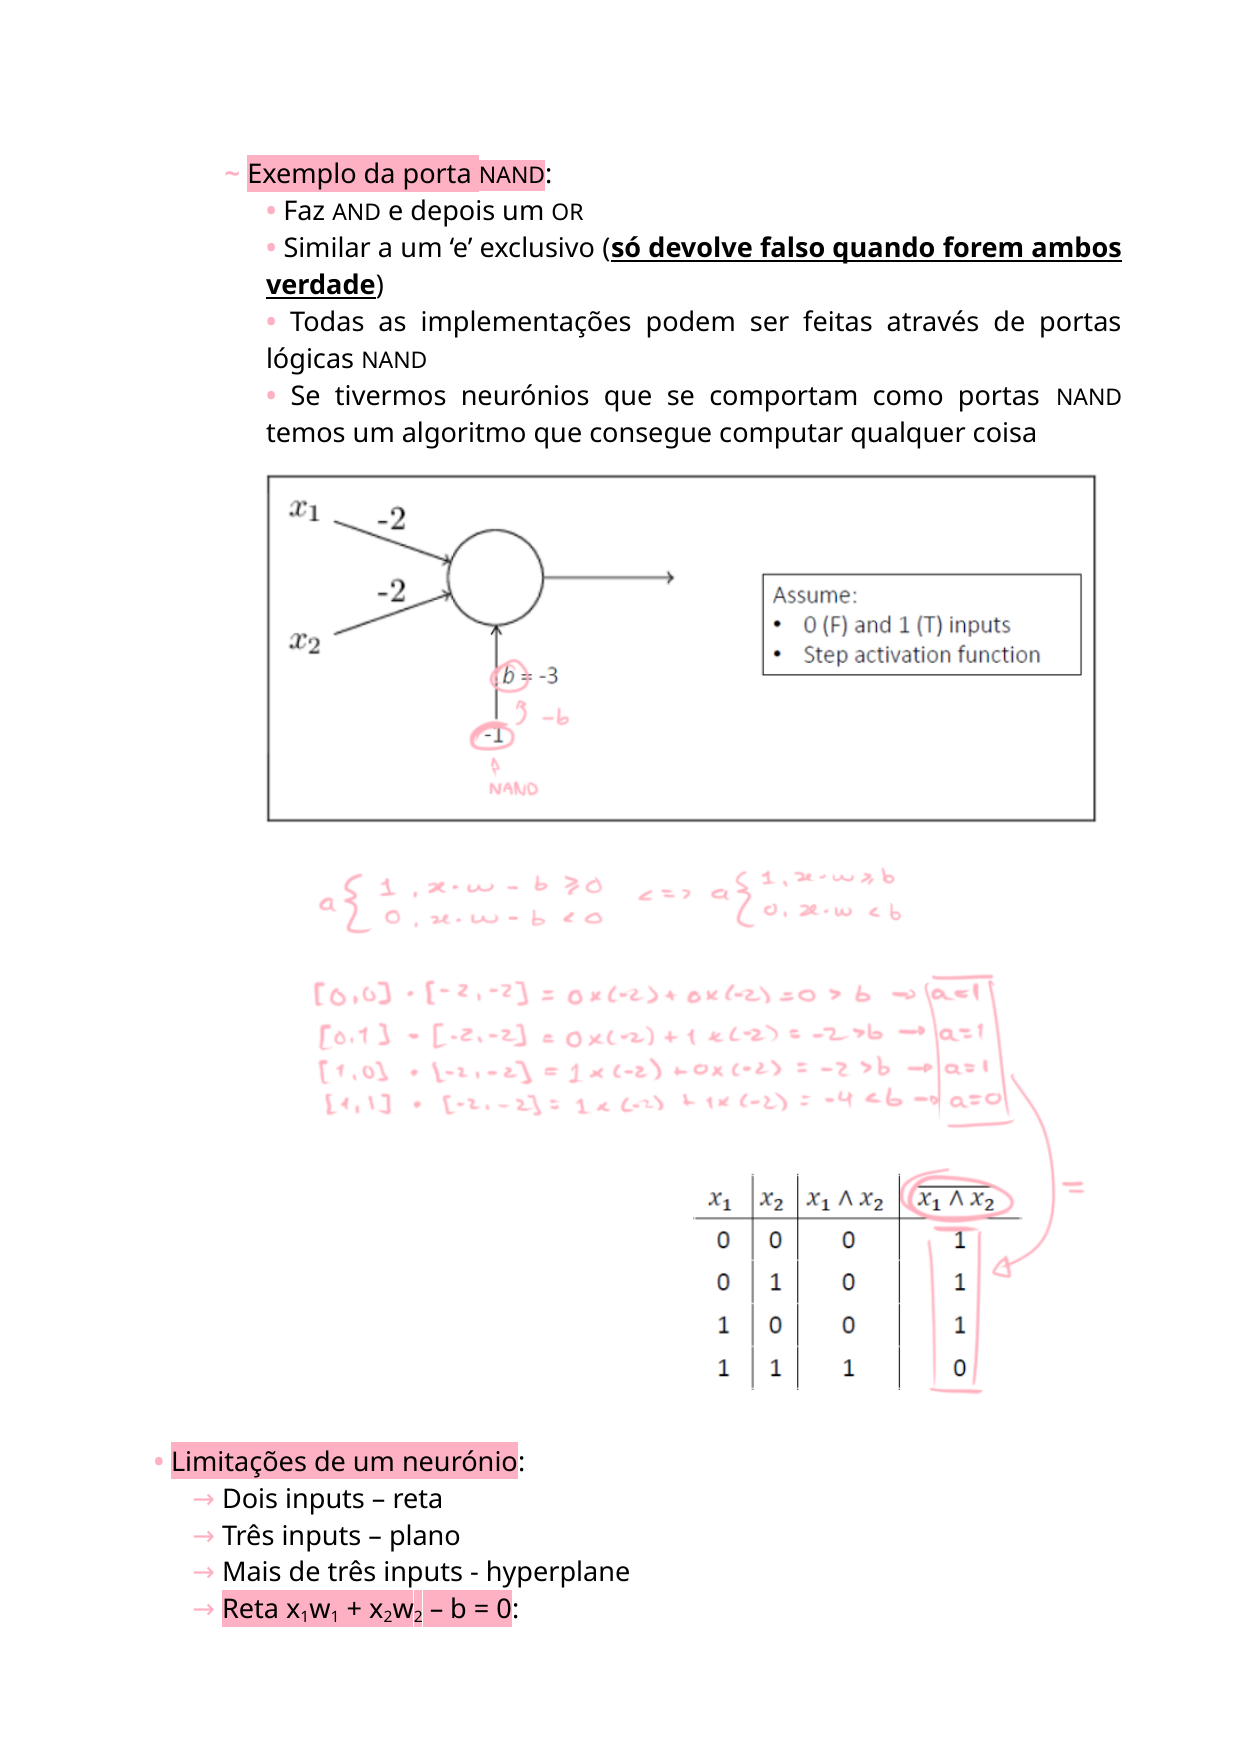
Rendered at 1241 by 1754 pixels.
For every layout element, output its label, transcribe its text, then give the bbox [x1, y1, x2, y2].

text • Se tivermos neurónios que se comportam como portas NAND temos um algoritmo que consegue computar qualquer coisa [266, 376, 1122, 450]
picture [251, 464, 1108, 1406]
text → Mais de três inputs - hyperplane [192, 1553, 1122, 1590]
text ~ Exemplo da porta NAND: [224, 155, 1122, 192]
text → Três inputs – plano [192, 1516, 1122, 1553]
text → Reta x1w1 + x2w2 – b = 0: [192, 1590, 1122, 1627]
text • Limitações de um neurónio: [153, 1442, 1122, 1479]
text • Similar a um ‘e’ exclusivo (só devolve falso quando forem ambos verdade) [266, 229, 1122, 302]
text • Faz AND e depois um OR [266, 192, 1122, 229]
text → Dois inputs – reta [192, 1479, 1122, 1516]
text • Todas as implementações podem ser feitas através de portas lógicas NAND [266, 302, 1122, 376]
